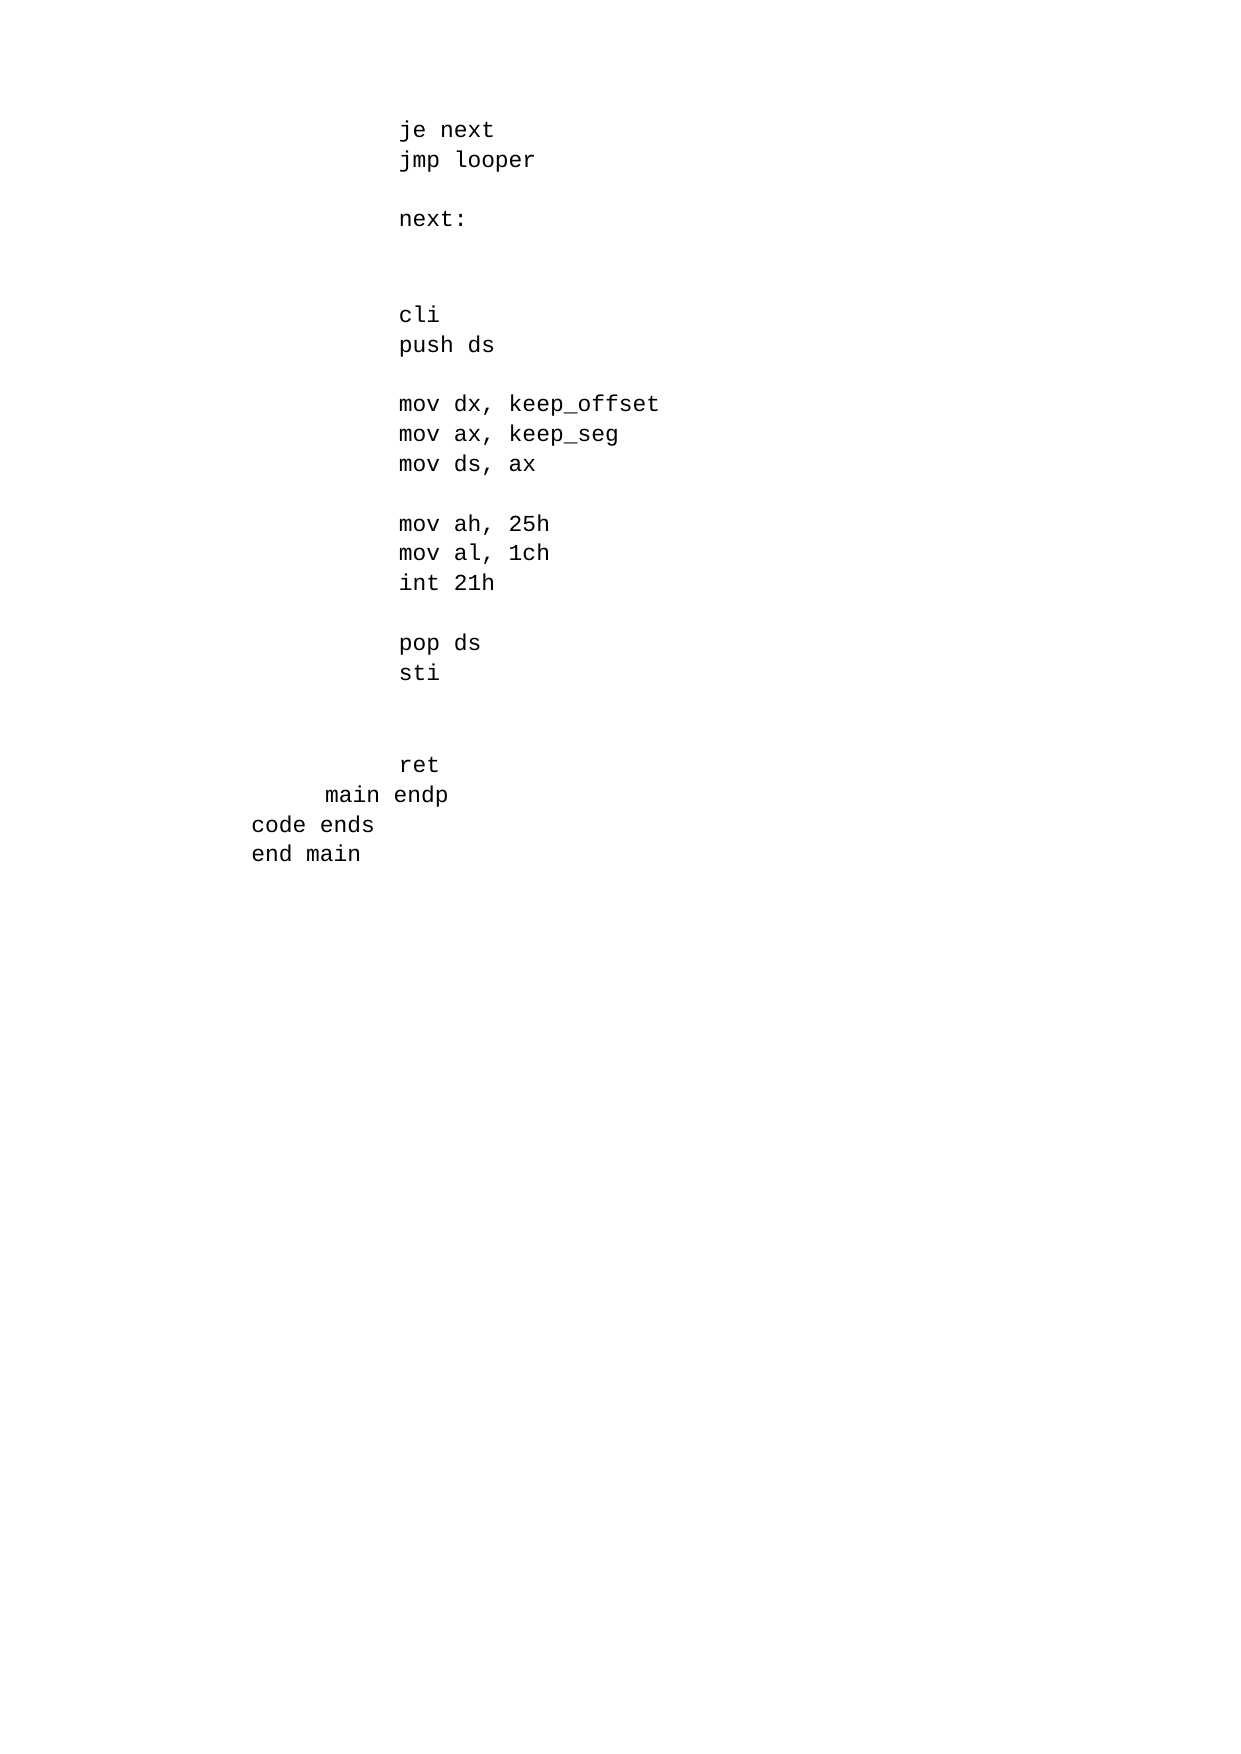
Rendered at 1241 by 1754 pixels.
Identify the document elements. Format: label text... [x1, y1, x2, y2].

text end main [177, 843, 1152, 869]
text mov al, 1ch [177, 542, 1152, 568]
text sti [177, 661, 1152, 687]
text mov dx, keep_offset [177, 393, 1152, 419]
text jmp looper [177, 148, 1152, 174]
text main endp [177, 783, 1152, 809]
text next: [177, 207, 1152, 233]
text ret [177, 753, 1152, 779]
text push ds [177, 333, 1152, 359]
text code ends [177, 813, 1152, 839]
text cli [177, 303, 1152, 329]
text mov ax, keep_seg [177, 422, 1152, 448]
text mov ah, 25h [177, 512, 1152, 538]
text int 21h [177, 571, 1152, 597]
text je next [177, 118, 1152, 144]
text pop ds [177, 631, 1152, 657]
text mov ds, ax [177, 452, 1152, 478]
